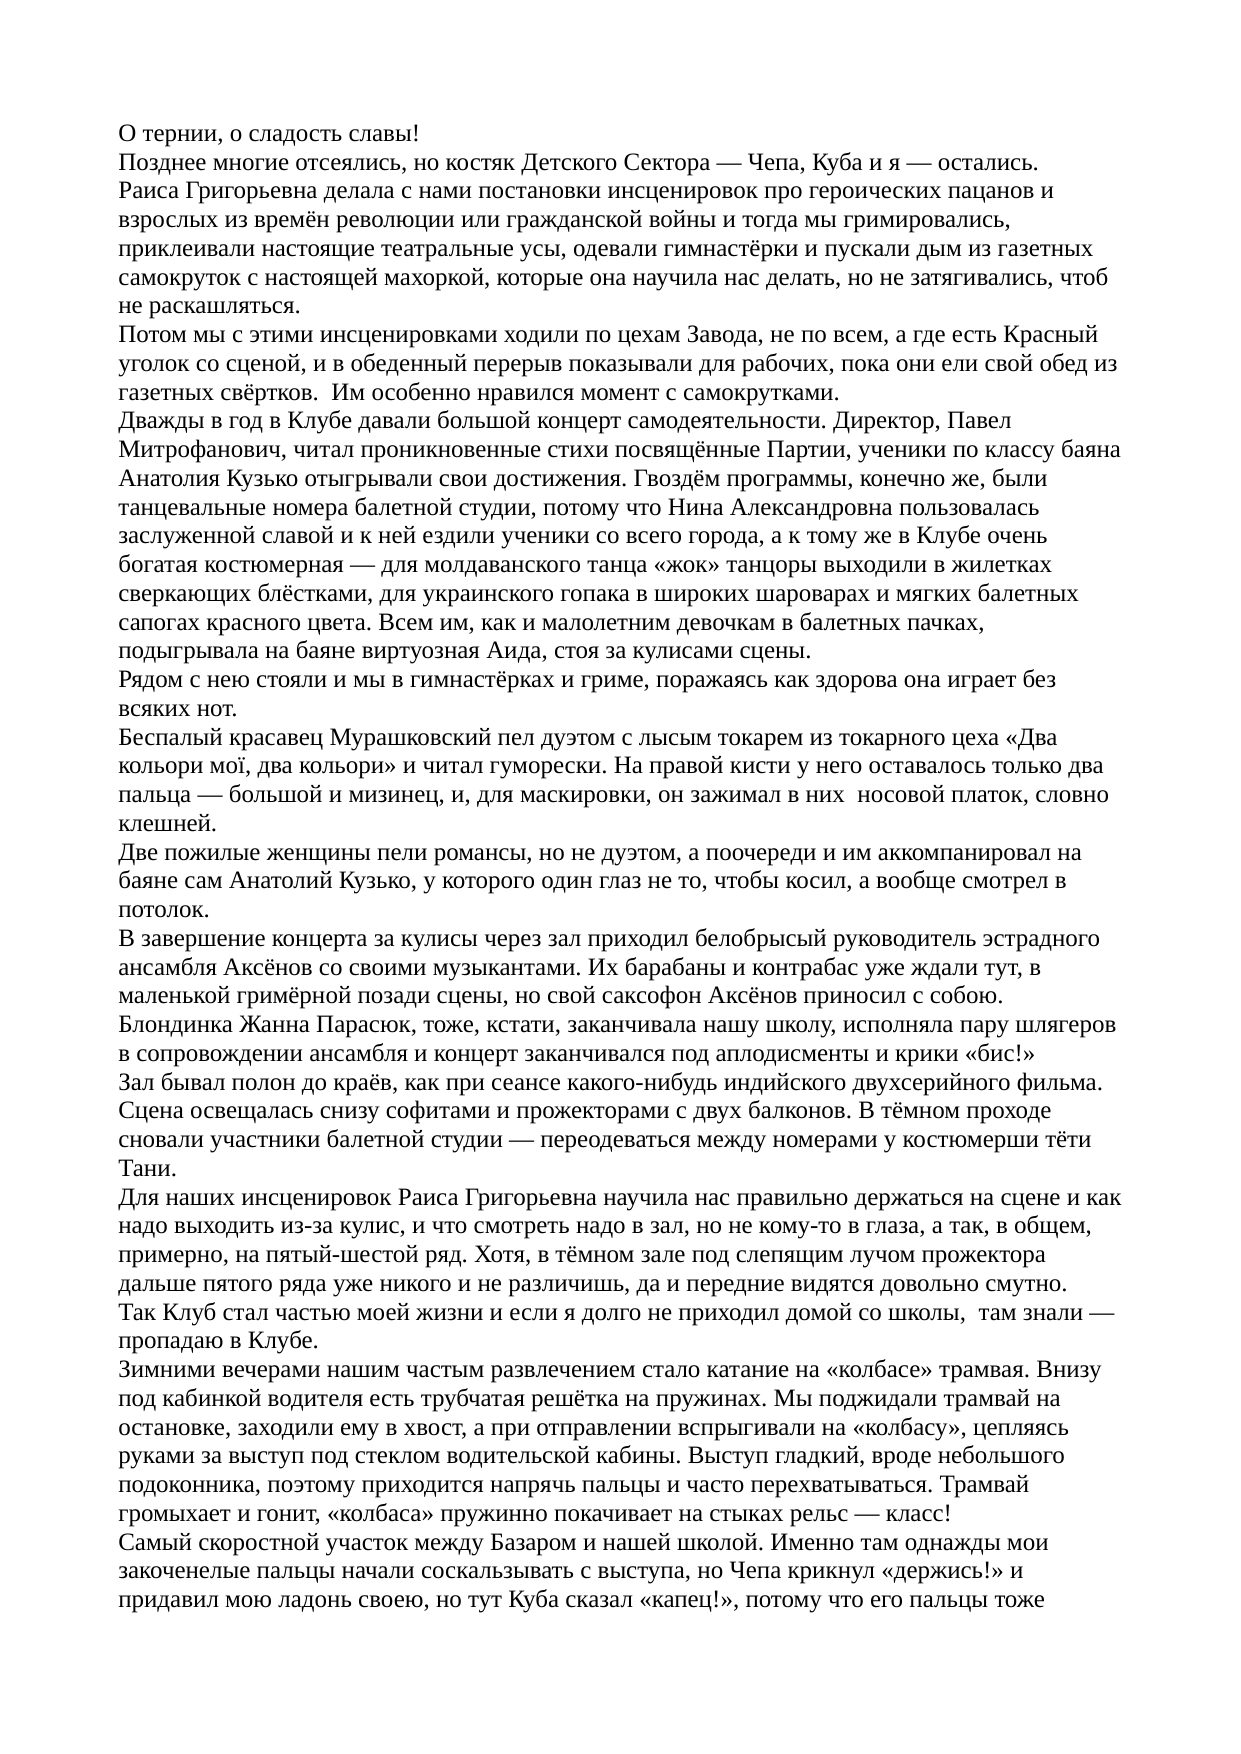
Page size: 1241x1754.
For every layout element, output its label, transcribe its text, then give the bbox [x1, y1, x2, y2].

text Две пожилые женщины пели романсы, но не дуэтом, а поочереди и им аккомпанировал на баяне сам Анатолий Кузько, у которого один глаз не то, чтобы косил, а вообще смотрел в потолок. [118, 837, 1122, 923]
text Позднее многие отсеялись, но костяк Детского Сектора — Чепа, Куба и я — остались. [118, 147, 1122, 176]
text В завершение концерта за кулисы через зал приходил белобрысый руководитель эстрадного ансамбля Аксёнов со своими музыкантами. Их барабаны и контрабас уже ждали тут, в маленькой гримёрной позади сцены, но свой саксофон Аксёнов приносил с собою. [118, 923, 1122, 1009]
text Потом мы с этими инсценировками ходили по цехам Завода, не по всем, а где есть Красный уголок со сценой, и в обеденный перерыв показывали для рабочих, пока они ели свой обед из газетных свёртков. Им особенно нравился момент с самокрутками. [118, 319, 1122, 406]
text Для наших инсценировок Раиса Григорьевна научила нас правильно держаться на сцене и как надо выходить из-за кулис, и что смотреть надо в зал, но не кому-то в глаза, а так, в общем, примерно, на пятый-шестой ряд. Хотя, в тёмном зале под слепящим лучом прожектора дальше пятого ряда уже никого и не различишь, да и передние видятся довольно смутно. [118, 1182, 1122, 1297]
text Раиса Григорьевна делала с нами постановки инсценировок про героических пацанов и взрослых из времён революции или гражданской войны и тогда мы гримировались, приклеивали настоящие театральные усы, одевали гимнастёрки и пускали дым из газетных самокруток с настоящей махоркой, которые она научила нас делать, но не затягивались, чтоб не раскашляться. [118, 176, 1122, 319]
text Зимними вечерами нашим частым развлечением стало катание на «колбасе» трамвая. Внизу под кабинкой водителя есть трубчатая решётка на пружинах. Мы поджидали трамвай на остановке, заходили ему в хвост, а при отправлении вспрыгивали на «колбасу», цепляясь руками за выступ под стеклом водительской кабины. Выступ гладкий, вроде небольшого подоконника, поэтому приходится напрячь пальцы и часто перехватываться. Трамвай громыхает и гонит, «колбаса» пружинно покачивает на стыках рельс — класс! [118, 1354, 1122, 1527]
text Рядом с нею стояли и мы в гимнастёрках и гриме, поражаясь как здорова она играет без всяких нот. [118, 664, 1122, 722]
text О тернии, о сладость славы! [118, 118, 1122, 147]
text Блондинка Жанна Парасюк, тоже, кстати, заканчивала нашу школу, исполняла пару шлягеров в сопровождении ансамбля и концерт заканчивался под аплодисменты и крики «бис!» [118, 1009, 1122, 1067]
text Дважды в год в Клубе давали большой концерт самодеятельности. Директор, Павел Митрофанович, читал проникновенные стихи посвящённые Партии, ученики по классу баяна Анатолия Кузько отыгрывали свои достижения. Гвоздём программы, конечно же, были танцевальные номера балетной студии, потому что Нина Александровна пользовалась заслуженной славой и к ней ездили ученики со всего города, а к тому же в Клубе очень богатая костюмерная — для молдаванского танца «жок» танцоры выходили в жилетках сверкающих блёстками, для украинского гопака в широких шароварах и мягких балетных сапогах красного цвета. Всем им, как и малолетним девочкам в балетных пачках, подыгрывала на баяне виртуозная Аида, стоя за кулисами сцены. [118, 406, 1122, 664]
text Зал бывал полон до краёв, как при сеансе какого-нибудь индийского двухсерийного фильма. [118, 1067, 1122, 1096]
text Самый скоростной участок между Базаром и нашей школой. Именно там однажды мои закоченелые пальцы начали соскальзывать с выступа, но Чепа крикнул «держись!» и придавил мою ладонь своею, но тут Куба сказал «капец!», потому что его пальцы тоже [118, 1527, 1122, 1613]
text Беспалый красавец Мурашковский пел дуэтом с лысым токарем из токарного цеха «Два кольори мої, два кольори» и читал гуморески. На правой кисти у него оставалось только два пальца — большой и мизинец, и, для маскировки, он зажимал в них носовой платок, словно клешней. [118, 722, 1122, 837]
text Так Клуб стал частью моей жизни и если я долго не приходил домой со школы, там знали — пропадаю в Клубе. [118, 1297, 1122, 1354]
text Сцена освещалась снизу софитами и прожекторами с двух балконов. В тёмном проходе сновали участники балетной студии — переодеваться между номерами у костюмерши тёти Тани. [118, 1096, 1122, 1182]
